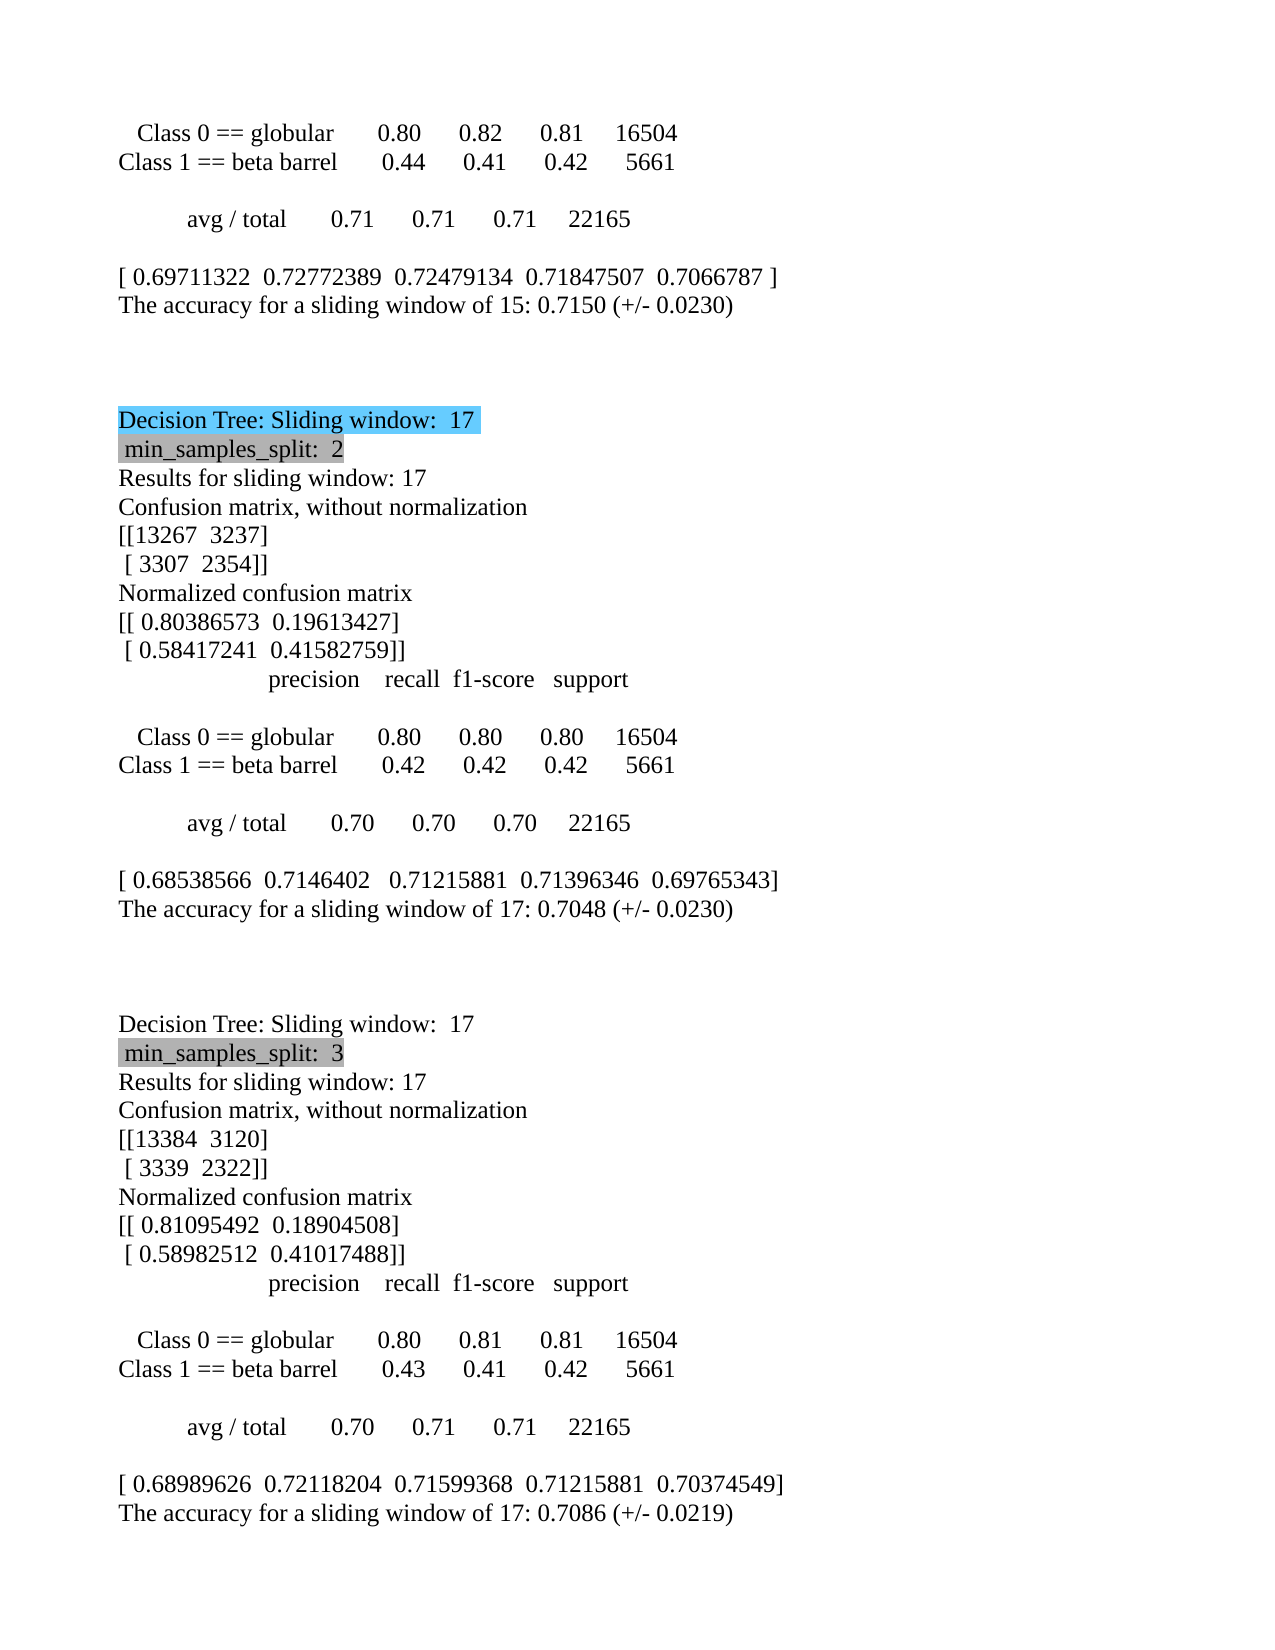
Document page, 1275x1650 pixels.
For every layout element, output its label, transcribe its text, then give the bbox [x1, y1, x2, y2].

text Decision Tree: Sliding window: 17 [118, 406, 1157, 434]
text Results for sliding window: 17 [118, 463, 1157, 492]
text Results for sliding window: 17 [118, 1067, 1157, 1096]
text precision recall f1-score support [118, 1268, 1157, 1297]
text Class 1 == beta barrel 0.44 0.41 0.42 5661 [118, 147, 1157, 176]
text Class 1 == beta barrel 0.42 0.42 0.42 5661 [118, 751, 1157, 779]
text The accuracy for a sliding window of 17: 0.7086 (+/- 0.0219) [118, 1498, 1157, 1527]
text [[ 0.80386573 0.19613427] [118, 607, 1157, 636]
text [[13384 3120] [118, 1124, 1157, 1153]
text [ 3307 2354]] [118, 549, 1157, 578]
text Class 0 == globular 0.80 0.82 0.81 16504 [118, 118, 1157, 147]
text [ 0.58417241 0.41582759]] [118, 636, 1157, 664]
text avg / total 0.70 0.70 0.70 22165 [118, 808, 1157, 837]
text min_samples_split: 2 [118, 434, 1157, 463]
text [ 0.69711322 0.72772389 0.72479134 0.71847507 0.7066787 ] [118, 262, 1157, 291]
text Normalized confusion matrix [118, 1182, 1157, 1211]
text Decision Tree: Sliding window: 17 [118, 1009, 1157, 1038]
text [ 0.68538566 0.7146402 0.71215881 0.71396346 0.69765343] [118, 866, 1157, 894]
text The accuracy for a sliding window of 17: 0.7048 (+/- 0.0230) [118, 894, 1157, 923]
text Class 1 == beta barrel 0.43 0.41 0.42 5661 [118, 1354, 1157, 1383]
text avg / total 0.71 0.71 0.71 22165 [118, 204, 1157, 233]
text [[ 0.81095492 0.18904508] [118, 1211, 1157, 1239]
text precision recall f1-score support [118, 664, 1157, 693]
text [ 0.58982512 0.41017488]] [118, 1239, 1157, 1268]
text [ 3339 2322]] [118, 1153, 1157, 1182]
text Confusion matrix, without normalization [118, 492, 1157, 521]
text Normalized confusion matrix [118, 578, 1157, 607]
text [[13267 3237] [118, 521, 1157, 549]
text min_samples_split: 3 [118, 1038, 1157, 1067]
text Confusion matrix, without normalization [118, 1096, 1157, 1124]
text [ 0.68989626 0.72118204 0.71599368 0.71215881 0.70374549] [118, 1469, 1157, 1498]
text Class 0 == globular 0.80 0.81 0.81 16504 [118, 1326, 1157, 1354]
text avg / total 0.70 0.71 0.71 22165 [118, 1412, 1157, 1441]
text The accuracy for a sliding window of 15: 0.7150 (+/- 0.0230) [118, 291, 1157, 319]
text Class 0 == globular 0.80 0.80 0.80 16504 [118, 722, 1157, 751]
